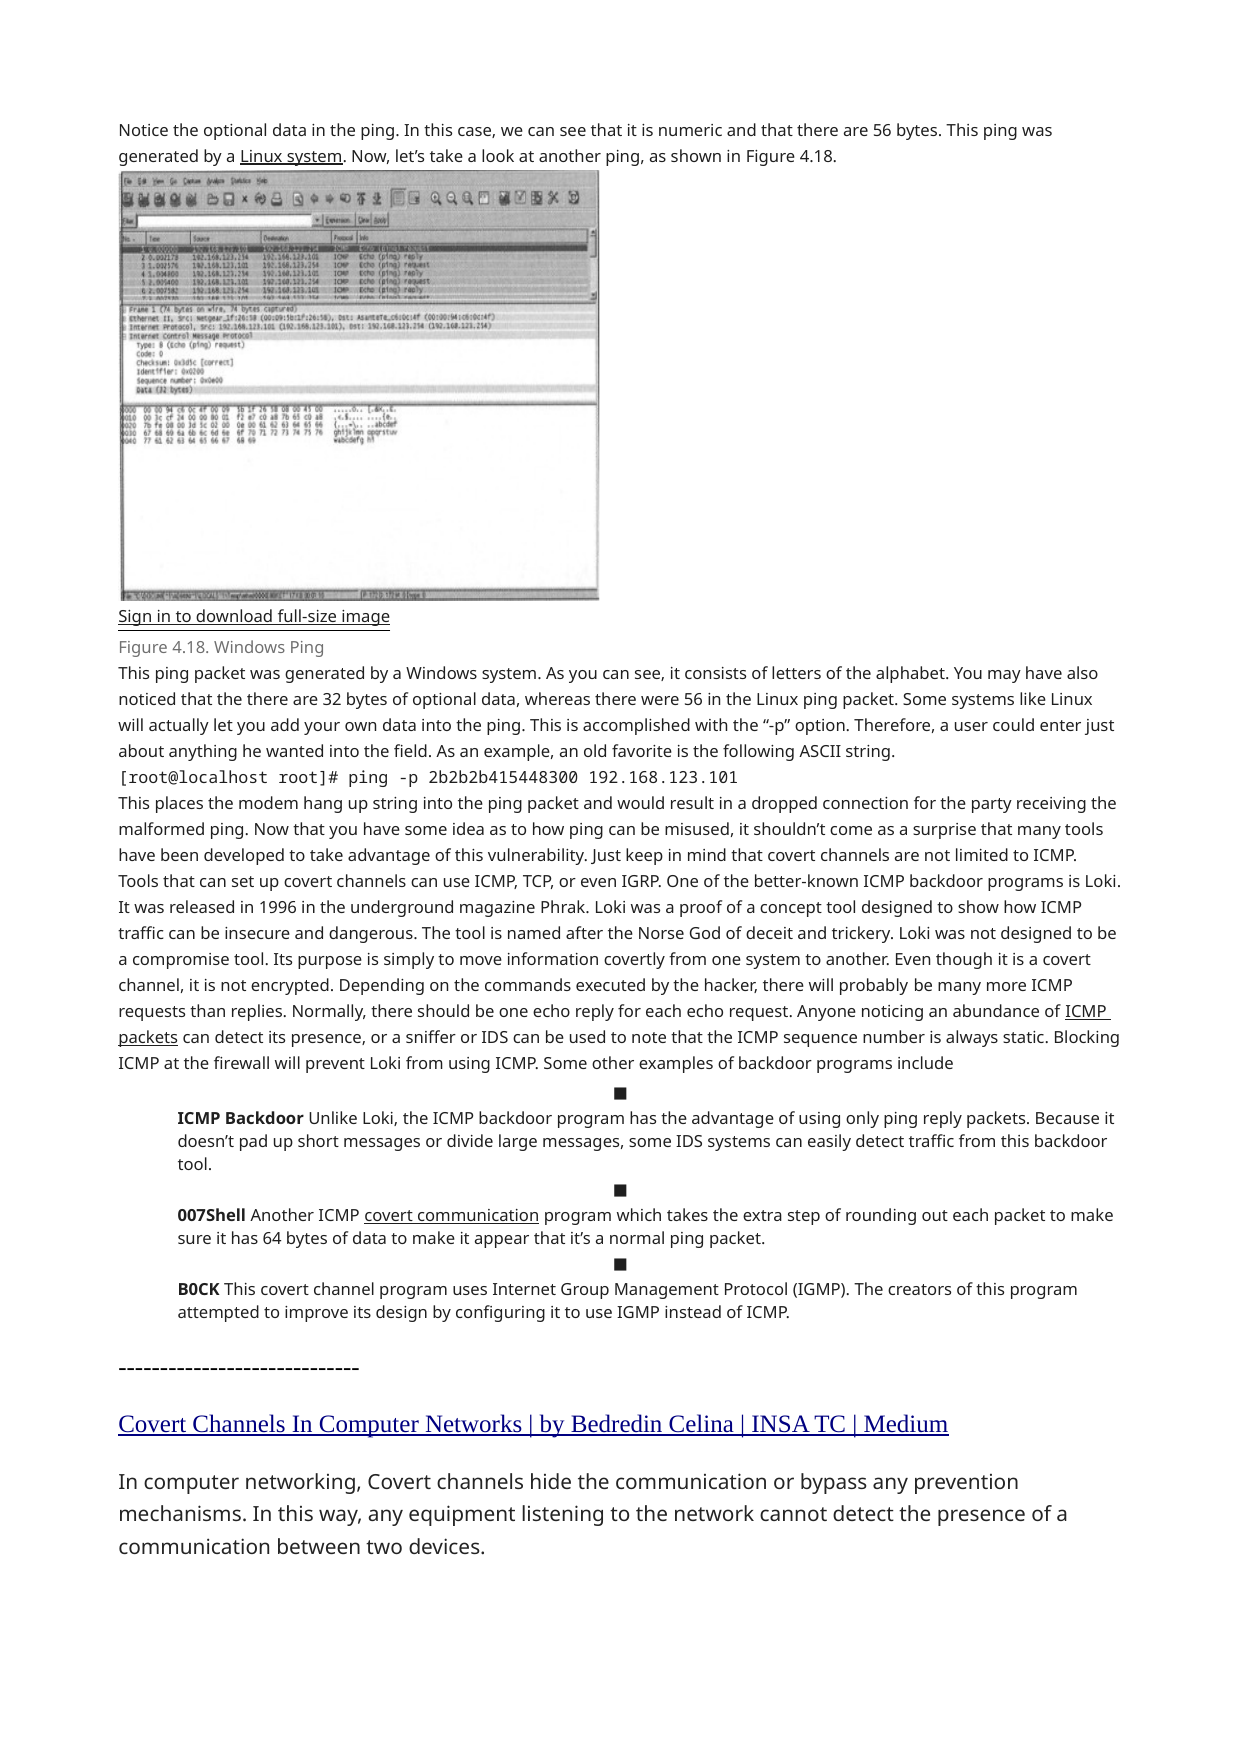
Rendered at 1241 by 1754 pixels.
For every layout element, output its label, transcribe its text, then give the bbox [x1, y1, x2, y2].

list ICMP Backdoor Unlike Loki, the ICMP backdoor program has the advantage of using only ping reply packets. Because it doesn’t pad up short messages or divide large messages, some IDS systems can easily detect traffic from this backdoor tool. [177, 1107, 1122, 1175]
text In computer networking, Covert channels hide the communication or bypass any prevention mechanisms. In this way, any equipment listening to the network cannot detect the presence of a communication between two devices. [118, 1467, 1122, 1561]
text Notice the optional data in the ping. In this case, we can see that it is numeric and that there are 56 bytes. This ping was generated by a Linux system. Now, let’s take a look at another ping, as shown in Figure 4.18. [118, 118, 1122, 167]
text ----------------------------- [118, 1352, 1122, 1381]
list 007Shell Another ICMP covert communication program which takes the extra step of rounding out each packet to make sure it has 64 bytes of data to make it appear that it’s a normal ping packet. [177, 1203, 1122, 1249]
text This places the modem hang up string into the ping packet and would result in a dropped connection for the party receiving the malformed ping. Now that you have some idea as to how ping can be misused, it shouldn’t come as a surprise that many tools have been developed to take advantage of this vulnerability. Just keep in mind that covert channels are not limited to ICMP. Tools that can set up covert channels can use ICMP, TCP, or even IGRP. One of the better-known ICMP backdoor programs is Loki. It was released in 1996 in the underground magazine Phrak. Loki was a proof of a concept tool designed to show how ICMP traffic can be insecure and dangerous. The tool is named after the Norse God of deceit and trickery. Loki was not designed to be a compromise tool. Its purpose is simply to move information covertly from one system to another. Even though it is a covert channel, it is not encrypted. Depending on the commands executed by the hacker, there will probably be many more ICMP requests than replies. Normally, there should be one echo reply for each echo request. Anyone noticing an abundance of ICMP packets can detect its presence, or a sniffer or IDS can be used to note that the ICMP sequence number is always static. Blocking ICMP at the firewall will prevent Loki from using ICMP. Some other examples of backdoor programs include [118, 791, 1122, 1074]
text Covert Channels In Computer Networks | by Bedredin Celina | INSA TC | Medium [118, 1409, 1122, 1438]
list B0CK This covert channel program uses Internet Group Management Protocol (IGMP). The creators of this program attempted to improve its design by configuring it to use IGMP instead of ICMP. [177, 1278, 1122, 1323]
text Sign in to download full-size image [118, 604, 1122, 631]
text Figure 4.18. Windows Ping [118, 635, 1122, 658]
text [root@localhost root]# ping -p 2b2b2b415448300 192.168.123.101 [118, 765, 1122, 788]
subtitle ■ [118, 1249, 1122, 1278]
subtitle ■ [118, 1175, 1122, 1203]
subtitle ■ [118, 1078, 1122, 1107]
text This ping packet was generated by a Windows system. As you can see, it consists of letters of the alphabet. You may have also noticed that the there are 32 bytes of optional data, whereas there were 56 in the Linux ping packet. Some systems like Linux will actually let you add your own data into the ping. This is accomplished with the “-p” option. Therefore, a user could enter just about anything he wanted into the field. As an example, an old favorite is the following ASCII string. [118, 661, 1122, 762]
picture [118, 170, 600, 601]
